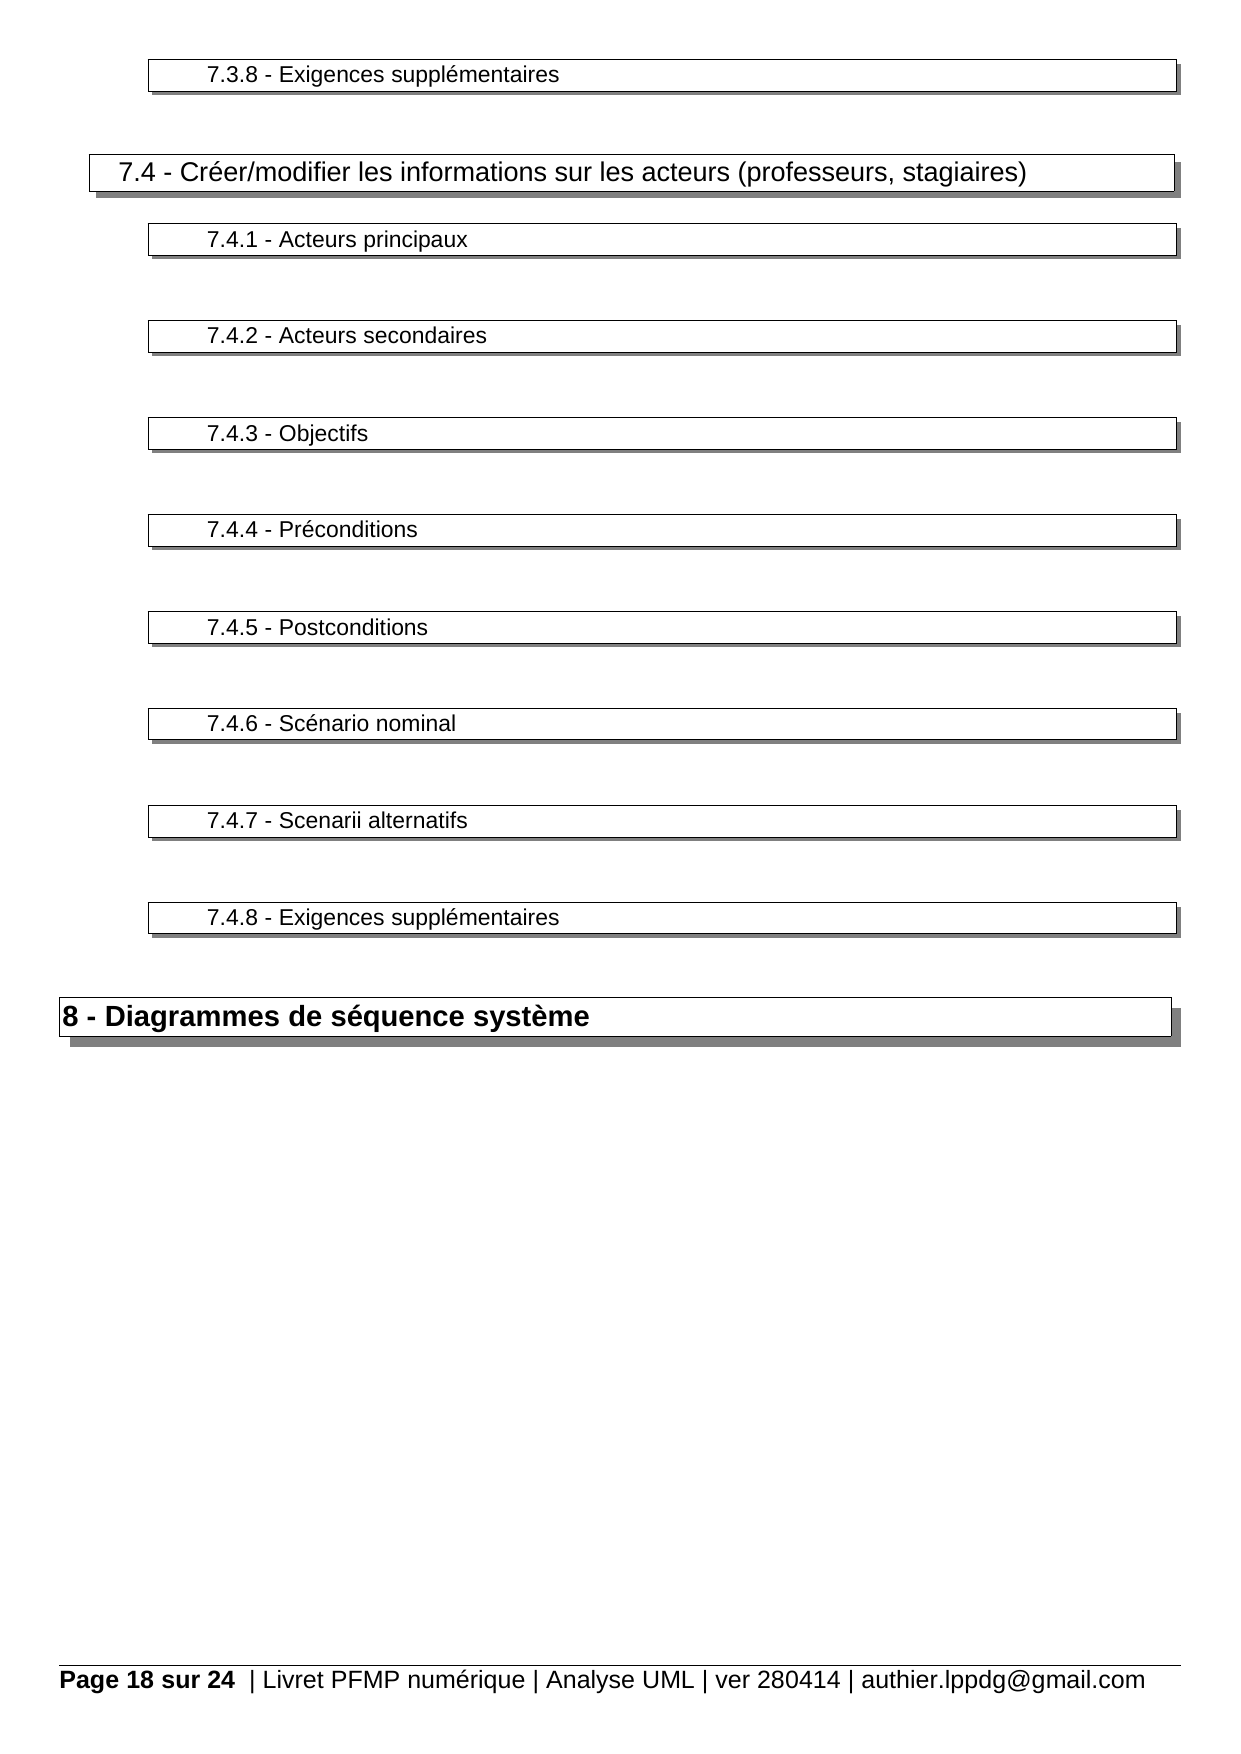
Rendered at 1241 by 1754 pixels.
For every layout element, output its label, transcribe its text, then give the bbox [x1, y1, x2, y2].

subtitle Scénario nominal [149, 709, 1176, 739]
subtitle Exigences supplémentaires [149, 60, 1176, 91]
subtitle Acteurs principaux [149, 224, 1176, 255]
subtitle Créer/modifier les informations sur les acteurs (professeurs, stagiaires) [90, 155, 1173, 191]
subtitle Exigences supplémentaires [149, 903, 1176, 933]
subtitle Acteurs secondaires [149, 321, 1176, 352]
subtitle Diagrammes de séquence système [60, 998, 1171, 1036]
subtitle Postconditions [149, 612, 1176, 643]
subtitle Préconditions [149, 515, 1176, 546]
subtitle Objectifs [149, 418, 1176, 449]
subtitle Scenarii alternatifs [149, 806, 1176, 837]
